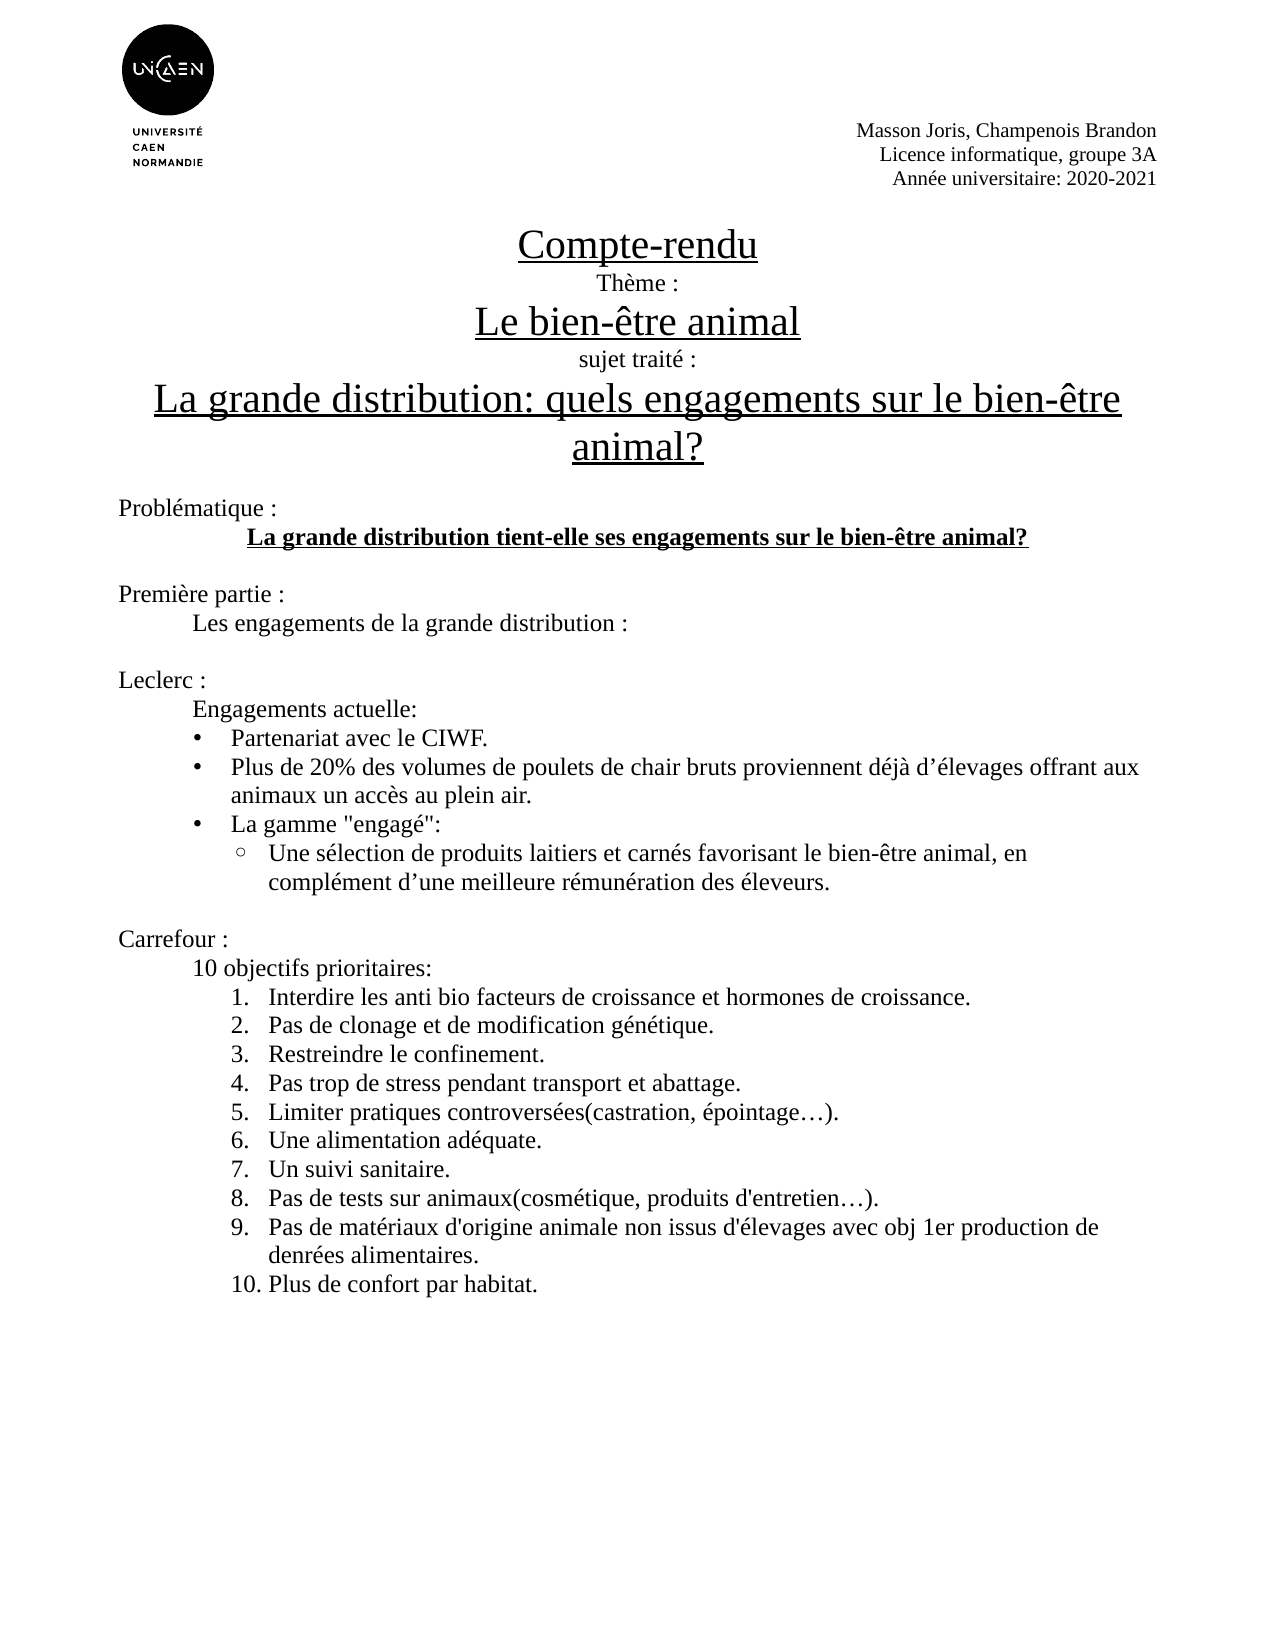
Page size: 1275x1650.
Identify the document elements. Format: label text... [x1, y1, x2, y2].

text Première partie : [118, 579, 1157, 608]
list Interdire les anti bio facteurs de croissance et hormones de croissance. [231, 982, 1157, 1011]
list Plus de confort par habitat. [231, 1269, 1157, 1298]
list Un suivi sanitaire. [231, 1154, 1157, 1183]
list Pas de matériaux d'origine animale non issus d'élevages avec obj 1er production de denrées alimentaires. [231, 1212, 1157, 1269]
picture [121, 21, 215, 170]
text Compte-rendu [118, 220, 1157, 268]
text Les engagements de la grande distribution : [118, 608, 1157, 637]
list Partenariat avec le CIWF. [193, 723, 1157, 752]
list Pas de clonage et de modification génétique. [231, 1011, 1157, 1039]
text Carrefour : [118, 924, 1157, 953]
text Problématique : [118, 493, 1157, 522]
text sujet traité : [118, 344, 1157, 373]
text Leclerc : [118, 666, 1157, 694]
text La grande distribution tient-elle ses engagements sur le bien-être animal? [118, 522, 1157, 551]
list La gamme "engagé": [193, 809, 1157, 838]
list Pas trop de stress pendant transport et abattage. [231, 1068, 1157, 1097]
list Pas de tests sur animaux(cosmétique, produits d'entretien…). [231, 1183, 1157, 1212]
text Engagements actuelle: [118, 694, 1157, 723]
list Restreindre le confinement. [231, 1039, 1157, 1068]
text Le bien-être animal [118, 296, 1157, 344]
list Plus de 20% des volumes de poulets de chair bruts proviennent déjà d’élevages offrant aux animaux un accès au plein air. [193, 752, 1157, 809]
text Thème : [118, 268, 1157, 296]
list Une alimentation adéquate. [231, 1126, 1157, 1154]
list Une sélection de produits laitiers et carnés favorisant le bien-être animal, en complément d’une meilleure rémunération des éleveurs. [231, 838, 1157, 924]
text 10 objectifs prioritaires: [118, 953, 1157, 982]
text La grande distribution: quels engagements sur le bien-être animal? [118, 373, 1157, 469]
list Limiter pratiques controversées(castration, épointage…). [231, 1097, 1157, 1126]
